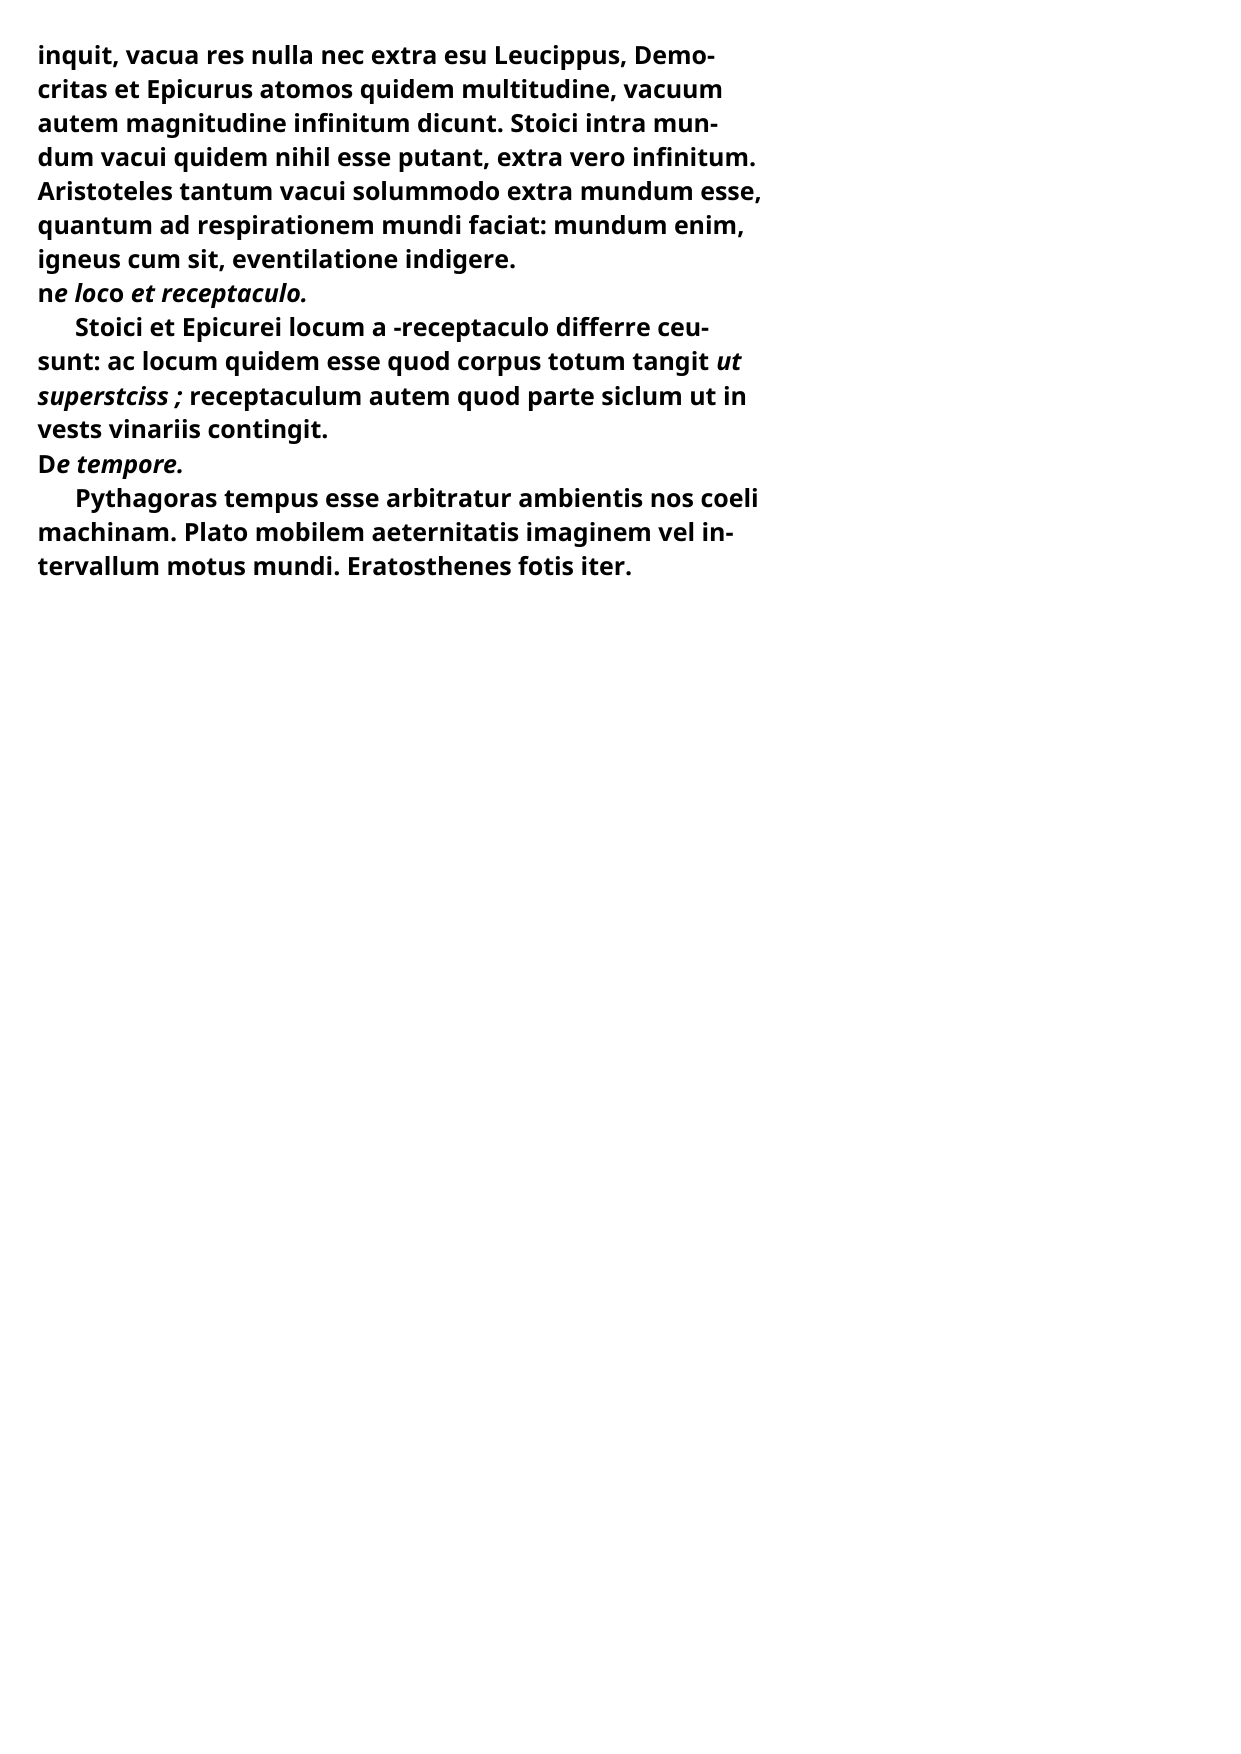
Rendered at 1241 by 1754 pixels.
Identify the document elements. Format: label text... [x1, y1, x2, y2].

text Stoici et Epicurei locum a -receptaculo differre ceu- sunt: ac locum quidem esse quod corpus totum tangit ut superstciss ; receptaculum autem quod parte siclum ut in vests vinariis contingit. [37, 310, 1203, 446]
text inquit, vacua res nulla nec extra esu Leucippus, Demo- critas et Epicurus atomos quidem multitudine, vacuum autem magnitudine infinitum dicunt. Stoici intra mun- dum vacui quidem nihil esse putant, extra vero infinitum. Aristoteles tantum vacui solummodo extra mundum esse, quantum ad respirationem mundi faciat: mundum enim, igneus cum sit, eventilatione indigere. [37, 37, 1203, 276]
text Pythagoras tempus esse arbitratur ambientis nos coeli machinam. Plato mobilem aeternitatis imaginem vel in- tervallum motus mundi. Eratosthenes fotis iter. [37, 480, 1203, 582]
text De tempore. [37, 446, 1203, 480]
text ne loco et receptaculo. [37, 276, 1203, 310]
